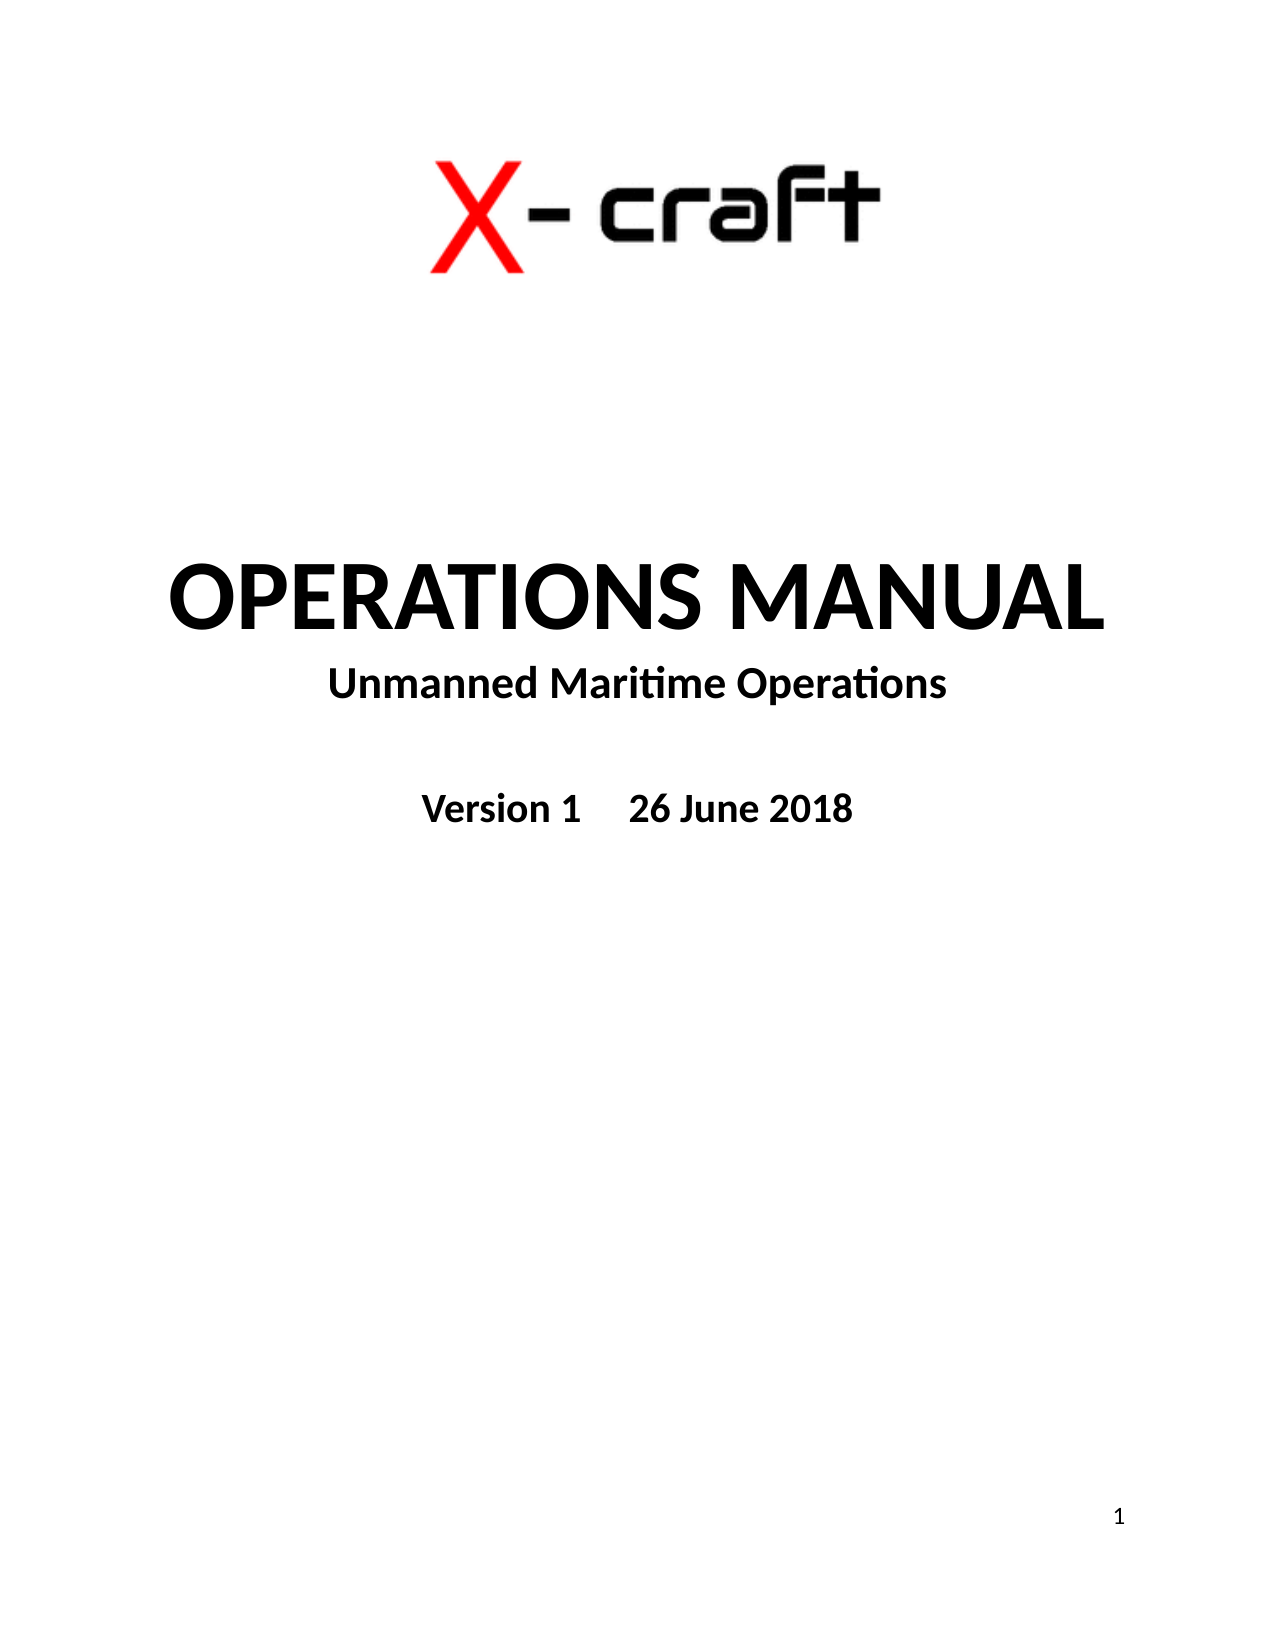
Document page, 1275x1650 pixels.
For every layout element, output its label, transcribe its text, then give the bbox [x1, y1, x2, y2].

text OPERATIONS MANUAL [150, 461, 1125, 654]
text Unmanned Maritime Operations [150, 654, 1125, 710]
text Version 1 26 June 2018 [150, 782, 1125, 832]
